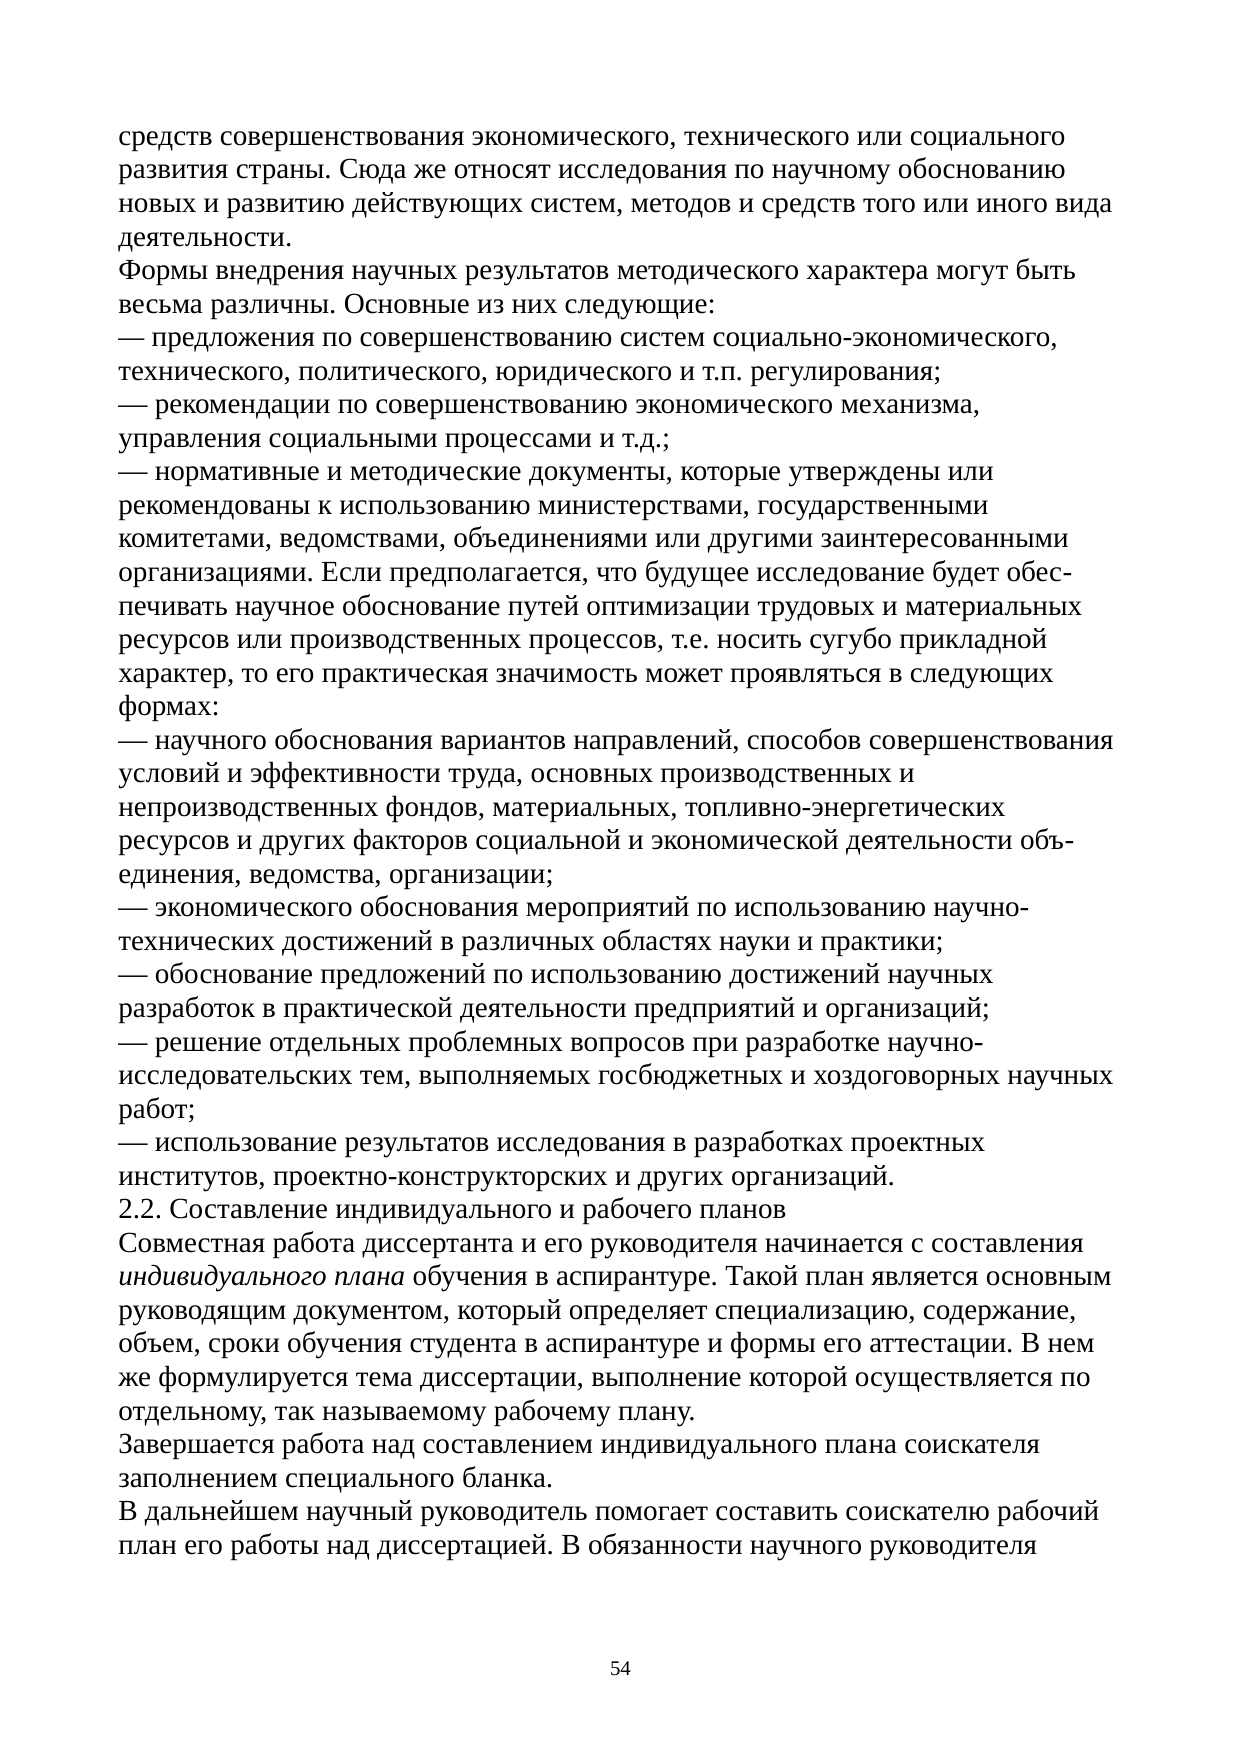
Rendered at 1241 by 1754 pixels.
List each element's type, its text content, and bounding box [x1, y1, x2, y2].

text — обоснование предложений по использованию достижений научных разработок в практической деятельности предпри­ятий и организаций; [118, 957, 1122, 1024]
text Формы внедрения научных результатов методического ха­рактера могут быть весьма различны. Основные из них сле­дующие: [118, 252, 1122, 319]
text — нормативные и методические документы, которые утвер­ждены или рекомендованы к использованию министерст­вами, государственными комитетами, ведомствами, объеди­нениями или другими заинтересованными организациями. Если предполагается, что будущее исследование будет обес­печивать научное обоснование путей оптимизации трудовых и материальных ресурсов или производственных процессов, т.е. но­сить сугубо прикладной характер, то его практическая значи­мость может проявляться в следующих формах: [118, 453, 1122, 722]
text 2.2. Составление индивидуального и рабочего планов [118, 1191, 1122, 1225]
text Совместная работа диссертанта и его руководителя начинается с составления индивидуального плана обучения в аспирантуре. Такой план является основным руководящим документом, ко­торый определяет специализацию, содержание, объем, сроки обу­чения студента в аспирантуре и формы его аттестации. В нем же формулируется тема диссертации, выполнение которой осу­ществляется по отдельному, так называемому рабочему плану. [118, 1225, 1122, 1426]
text Завершается работа над составлением индивидуального пла­на соискателя заполнением специального бланка. [118, 1426, 1122, 1493]
text средств совершенство­вания экономического, технического или социального развития страны. Сюда же относят исследования по научному обоснова­нию новых и развитию действующих систем, методов и средств того или иного вида деятельности. [118, 118, 1122, 252]
text — экономического обоснования мероприятий по использова­нию научно-технических достижений в различных областях науки и практики; [118, 889, 1122, 957]
text — использование результатов исследования в разработках про­ектных институтов, проектно-конструкторских и других ор­ганизаций. [118, 1124, 1122, 1191]
text — предложения по совершенствованию систем социально-эко­номического, технического, политического, юридического и т.п. регулирования; [118, 319, 1122, 386]
text — рекомендации по совершенствованию экономического ме­ханизма, управления социальными процессами и т.д.; [118, 386, 1122, 453]
text — научного обоснования вариантов направлений, способов со­вершенствования условий и эффективности труда, основ­ных производственных и непроизводственных фондов, ма­териальных, топливно-энергетических ресурсов и других факторов социальной и экономической деятельности объ­единения, ведомства, организации; [118, 722, 1122, 889]
text В дальнейшем научный руководитель помогает составить со­искателю рабочий план его работы над диссертацией. В обя­занности научного руководителя [118, 1493, 1122, 1560]
text — решение отдельных проблемных вопросов при разработке научно-исследовательских тем, выполняемых госбюджетных и хоздоговорных научных работ; [118, 1024, 1122, 1124]
